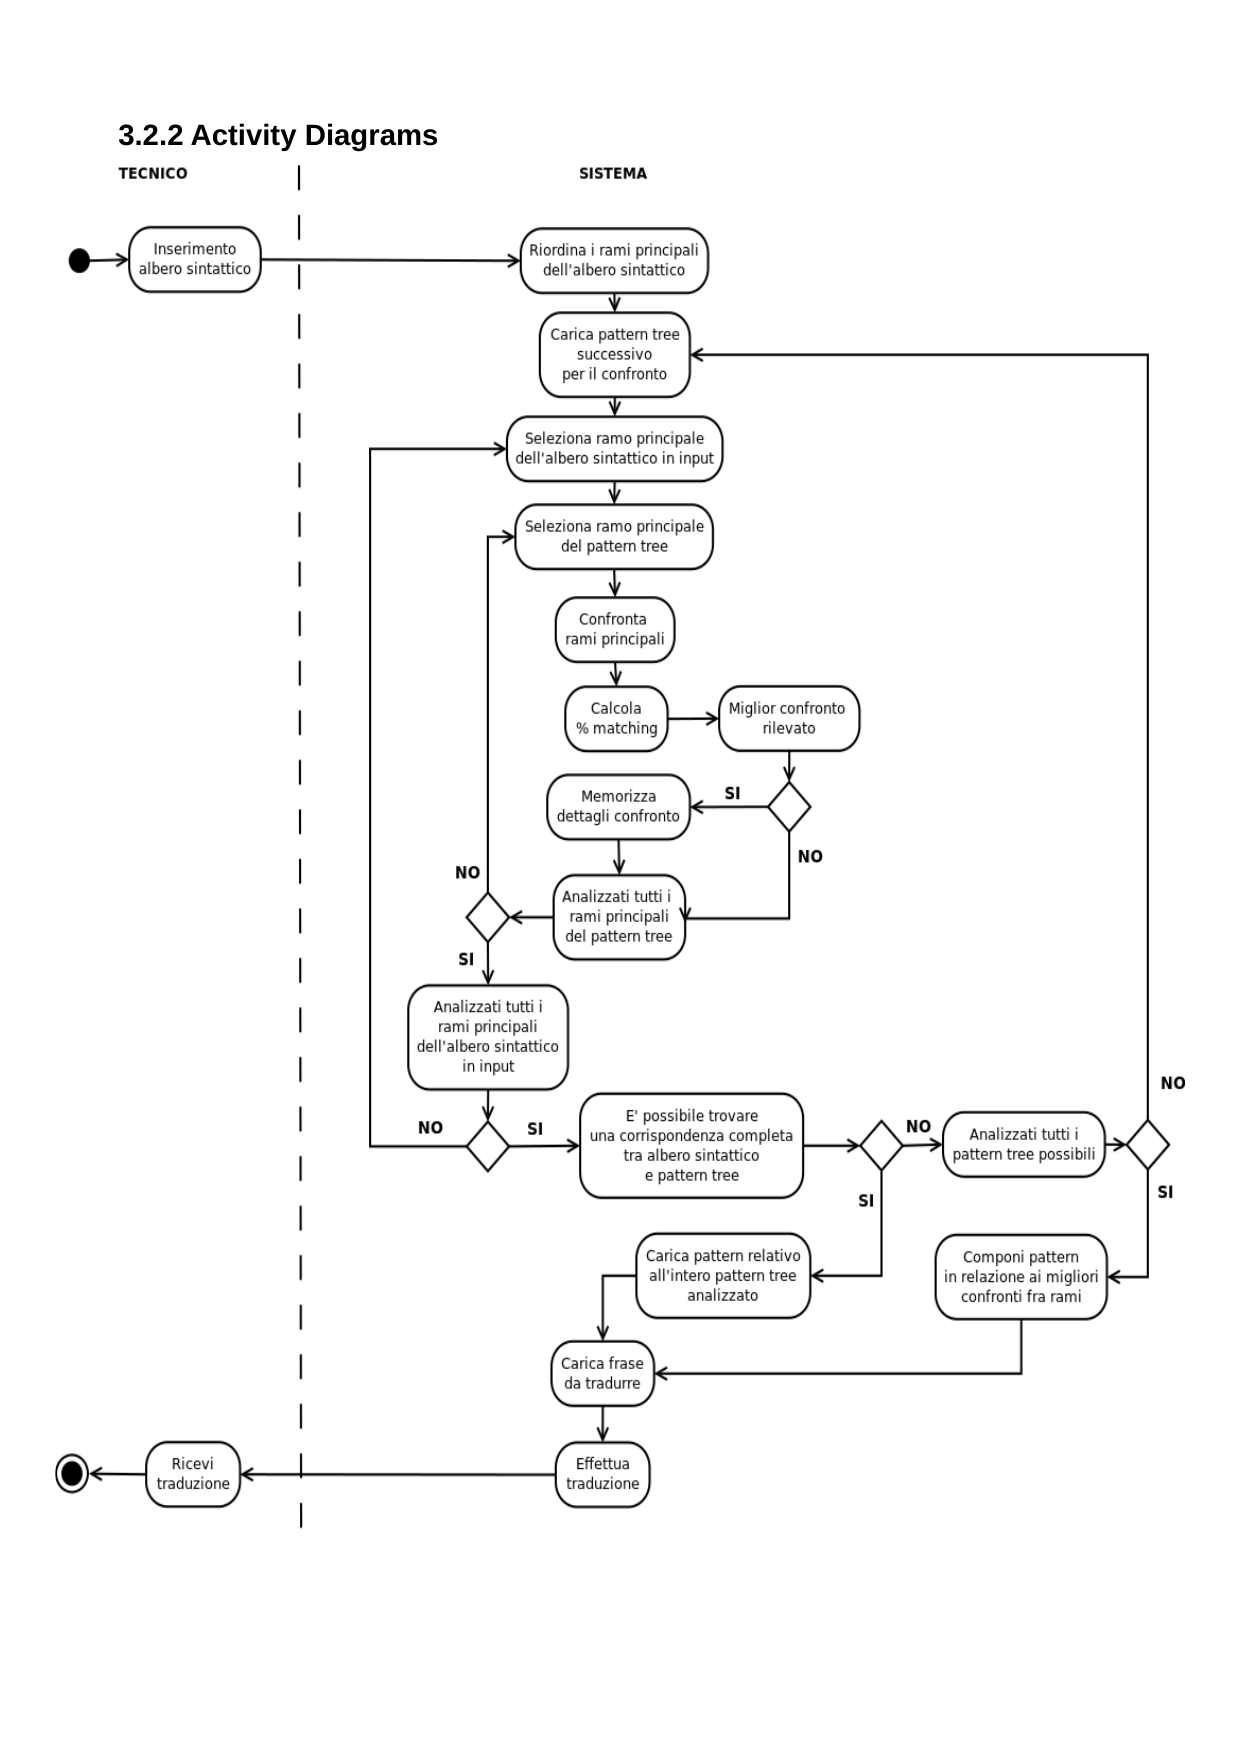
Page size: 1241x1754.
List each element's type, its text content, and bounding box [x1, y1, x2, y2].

picture [55, 164, 1185, 1530]
subtitle 3.2.2 Activity Diagrams [118, 118, 1122, 152]
